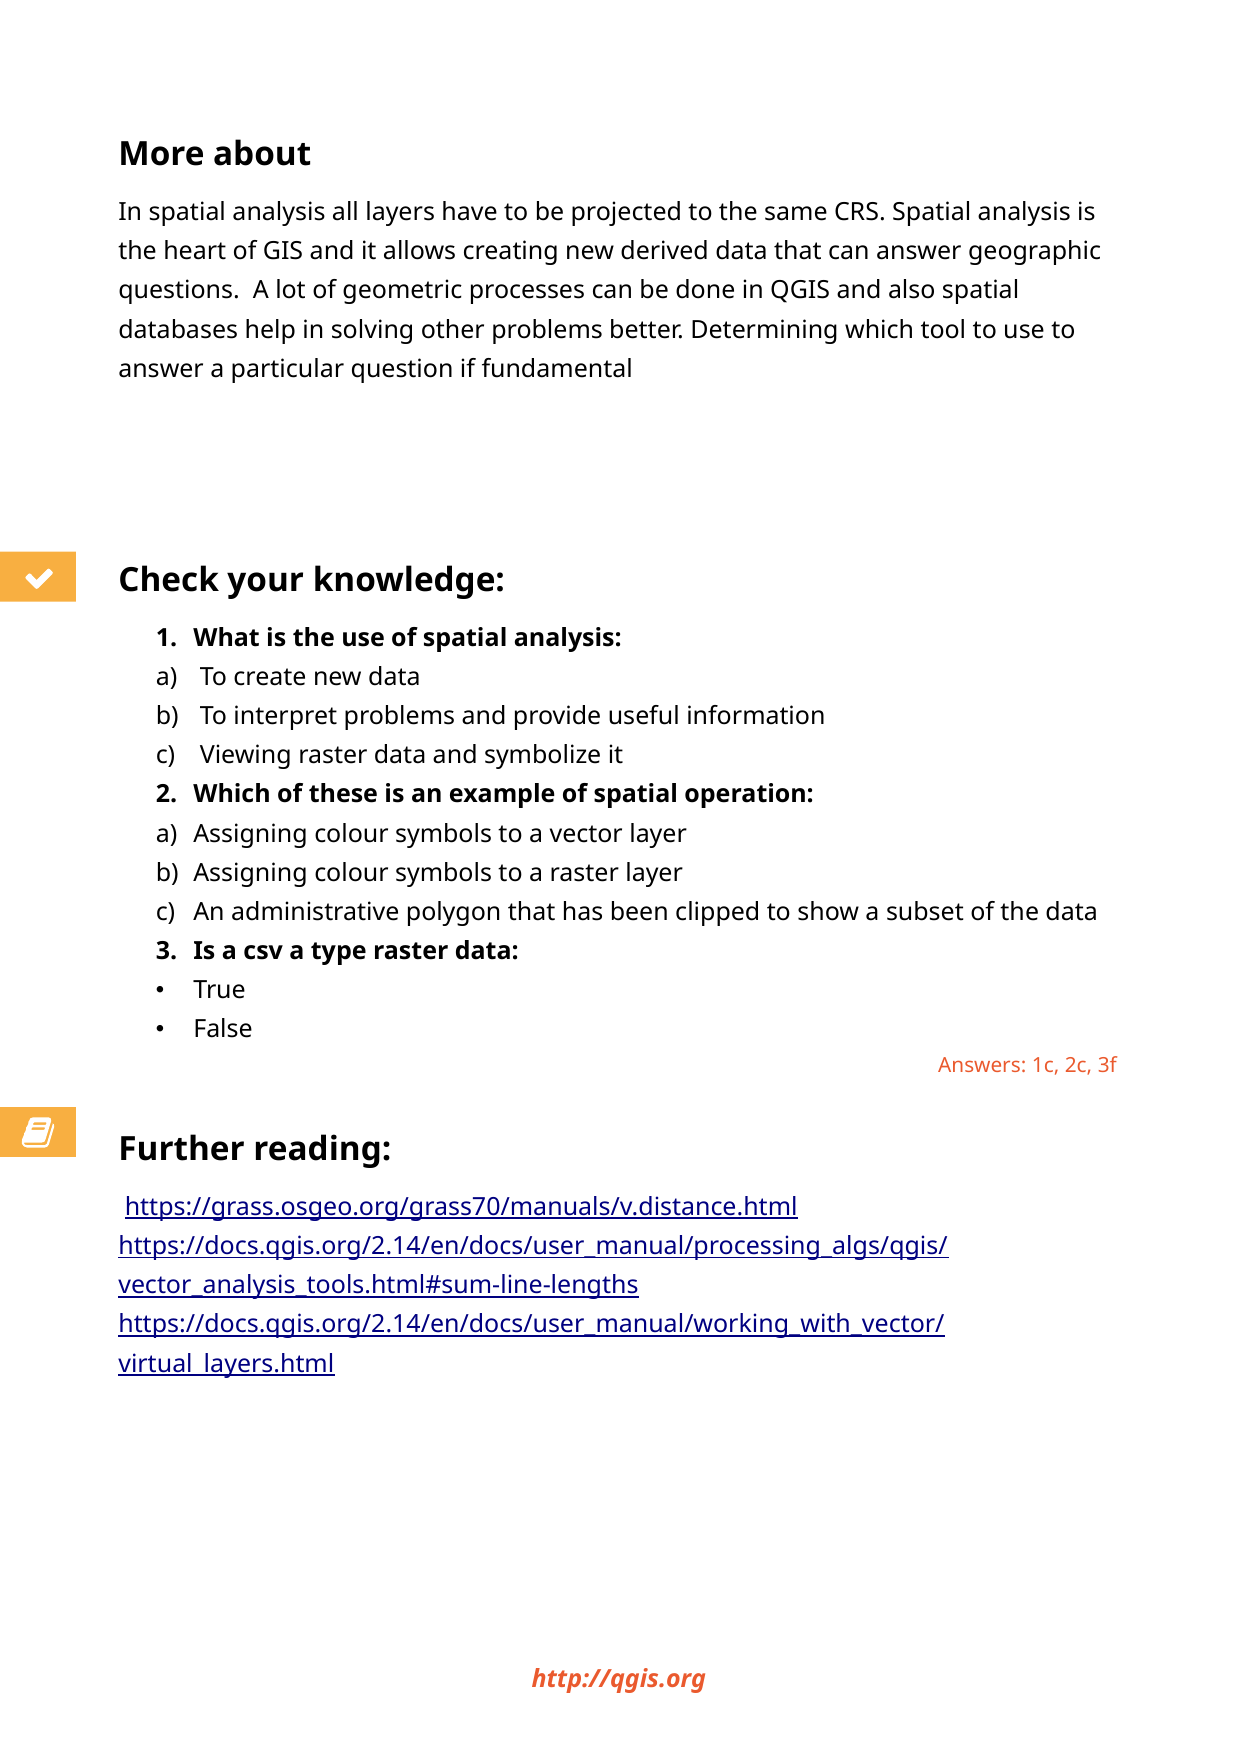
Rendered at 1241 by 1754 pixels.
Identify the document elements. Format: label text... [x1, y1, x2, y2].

list To interpret problems and provide useful information [156, 698, 1122, 732]
text https://docs.qgis.org/2.14/en/docs/user_manual/processing_algs/qgis/vector_analysis_tools.html#sum-line-lengths [118, 1228, 1122, 1301]
list Which of these is an example of spatial operation: [156, 776, 1122, 810]
text https://docs.qgis.org/2.14/en/docs/user_manual/working_with_vector/virtual_layers.html [118, 1306, 1122, 1379]
list True [156, 972, 1122, 1006]
subtitle Check your knowledge: [118, 556, 1122, 601]
list Assigning colour symbols to a raster layer [156, 854, 1122, 888]
text https://grass.osgeo.org/grass70/manuals/v.distance.html [118, 1188, 1122, 1223]
list What is the use of spatial analysis: [156, 619, 1122, 653]
list Viewing raster data and symbolize it [156, 737, 1122, 771]
subtitle More about [118, 130, 1122, 175]
subtitle Further reading: [118, 1124, 1122, 1170]
text In spatial analysis all layers have to be projected to the same CRS. Spatial analysis is the heart of GIS and it allows creating new derived data that can answer geographic questions. A lot of geometric processes can be done in QGIS and also spatial databases help in solving other problems better. Determining which tool to use to answer a particular question if fundamental [118, 194, 1122, 384]
list An administrative polygon that has been clipped to show a subset of the data [156, 894, 1122, 928]
list Assigning colour symbols to a vector layer [156, 815, 1122, 849]
list Is a csv a type raster data: [156, 933, 1122, 967]
list To create new data [156, 659, 1122, 693]
text Answers: 1c, 2c, 3f [118, 1050, 1122, 1079]
list False [156, 1011, 1122, 1045]
